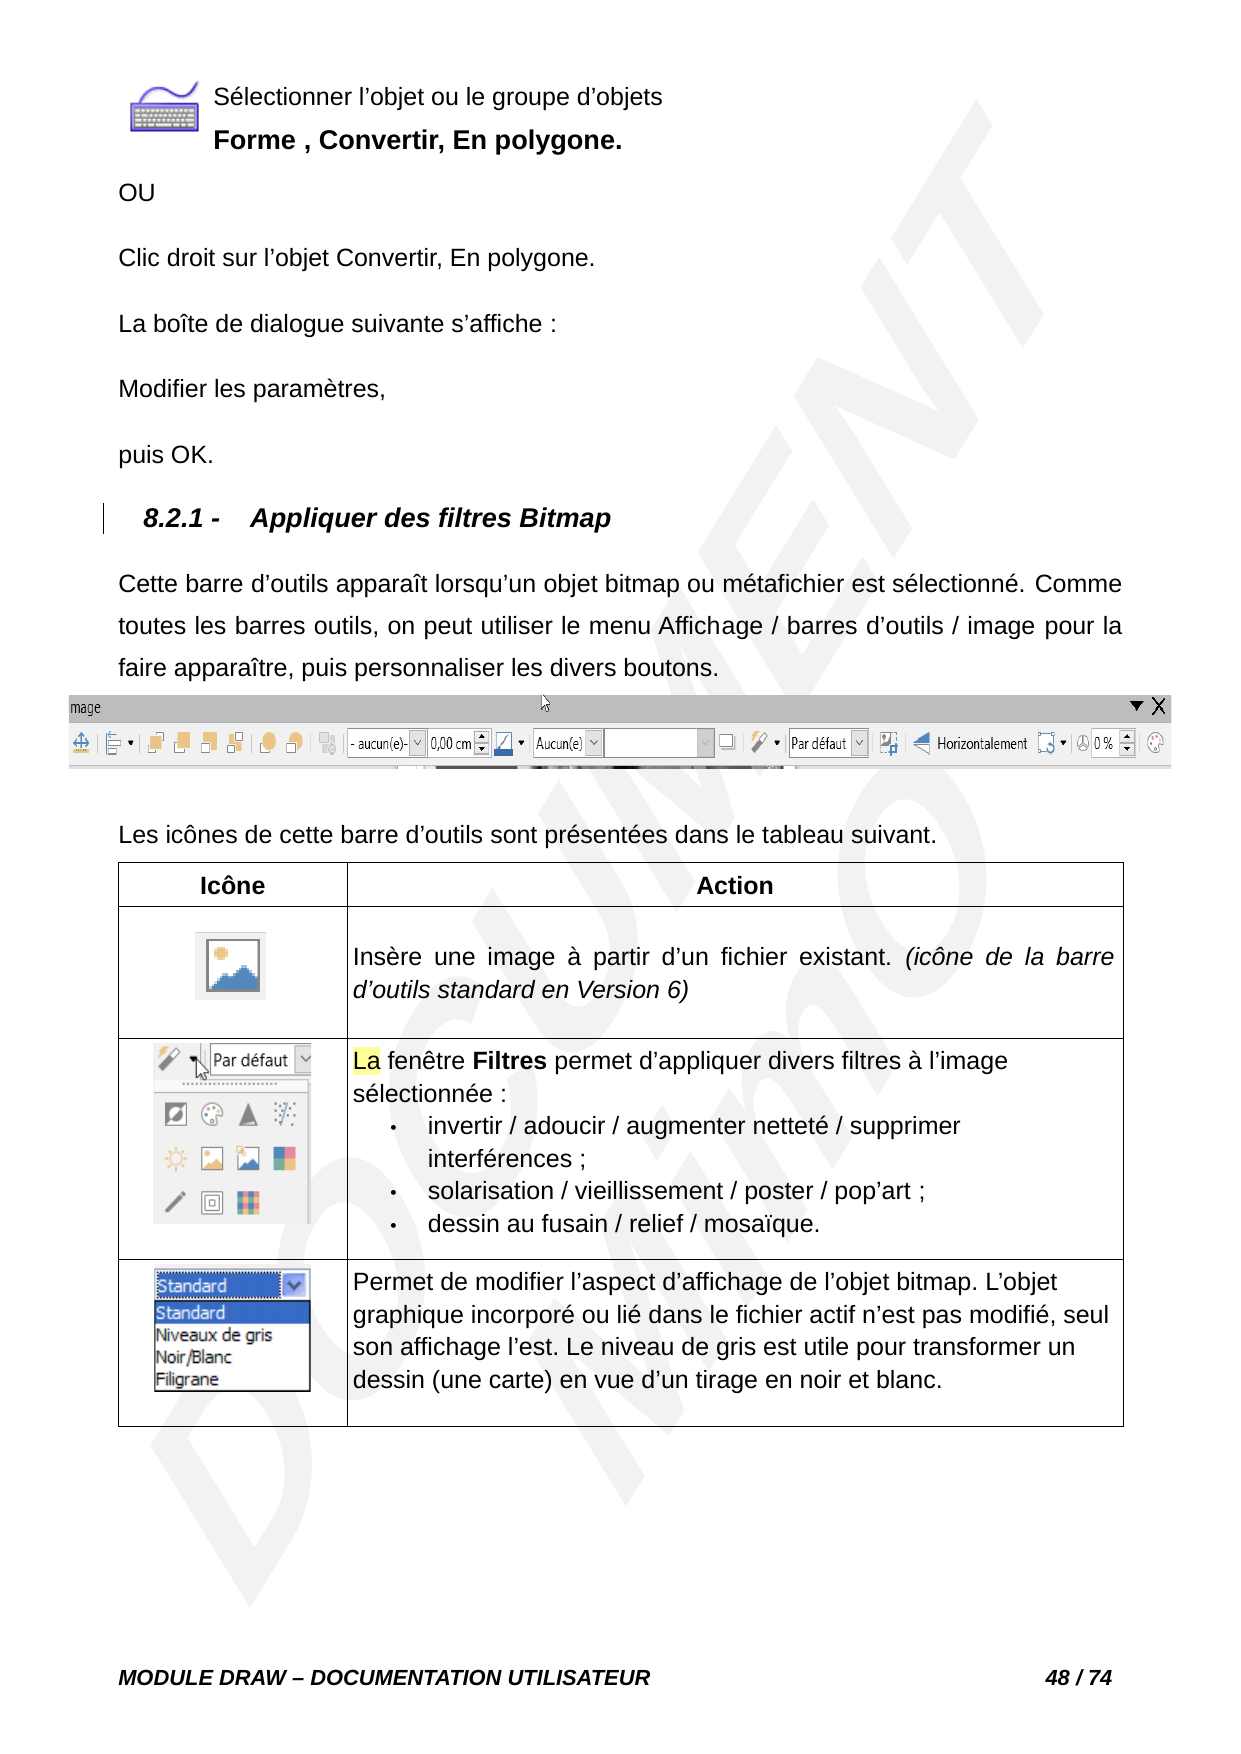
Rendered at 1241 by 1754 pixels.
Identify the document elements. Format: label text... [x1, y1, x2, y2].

table_cell Insère une image à partir d’un fichier existant. (icône de la barre d’outils standard en Version 6) [348, 907, 1123, 1038]
picture [126, 71, 202, 146]
picture [154, 1264, 311, 1392]
table_cell [119, 1260, 347, 1426]
picture [153, 1043, 312, 1224]
text Clic droit sur l’objet Convertir, En polygone. [118, 244, 1122, 272]
text Modifier les paramètres, [118, 375, 1122, 403]
picture [68, 695, 1172, 769]
text Sélectionner l’objet ou le groupe d’objets [202, 83, 1122, 111]
table_cell La fenêtre Filtres permet d’appliquer divers filtres à l’image sélectionnée : invertir / adoucir / augmenter netteté / supprimer interférences ; solarisation / vieillissement / poster / pop’art ; dessin au fusain / relief / mosaïque. [348, 1039, 1123, 1259]
table_cell [119, 907, 347, 1038]
subtitle Appliquer des filtres Bitmap [143, 503, 1122, 534]
table_header Action [348, 863, 1123, 906]
text puis OK. [118, 441, 1122, 468]
table_header Icône [119, 863, 347, 906]
picture [195, 932, 267, 1000]
text La boîte de dialogue suivante s’affiche : [118, 309, 1122, 337]
text Forme , Convertir, En polygone. [118, 124, 1122, 155]
table_cell [119, 1039, 347, 1259]
text Les icônes de cette barre d’outils sont présentées dans le tableau suivant. [118, 820, 1122, 848]
text OU [118, 178, 1122, 206]
table_cell Permet de modifier l’aspect d’affichage de l’objet bitmap. L’objet graphique incorporé ou lié dans le fichier actif n’est pas modifié, seul son affichage l’est. Le niveau de gris est utile pour transformer un dessin (une carte) en vue d’un tirage en noir et blanc. [348, 1260, 1123, 1426]
text Cette barre d’outils apparaît lorsqu’un objet bitmap ou métafichier est sélectionné. Comme toutes les barres outils, on peut utiliser le menu Affichage / barres d’outils / image pour la faire apparaître, puis personnaliser les divers boutons. [118, 570, 1122, 681]
